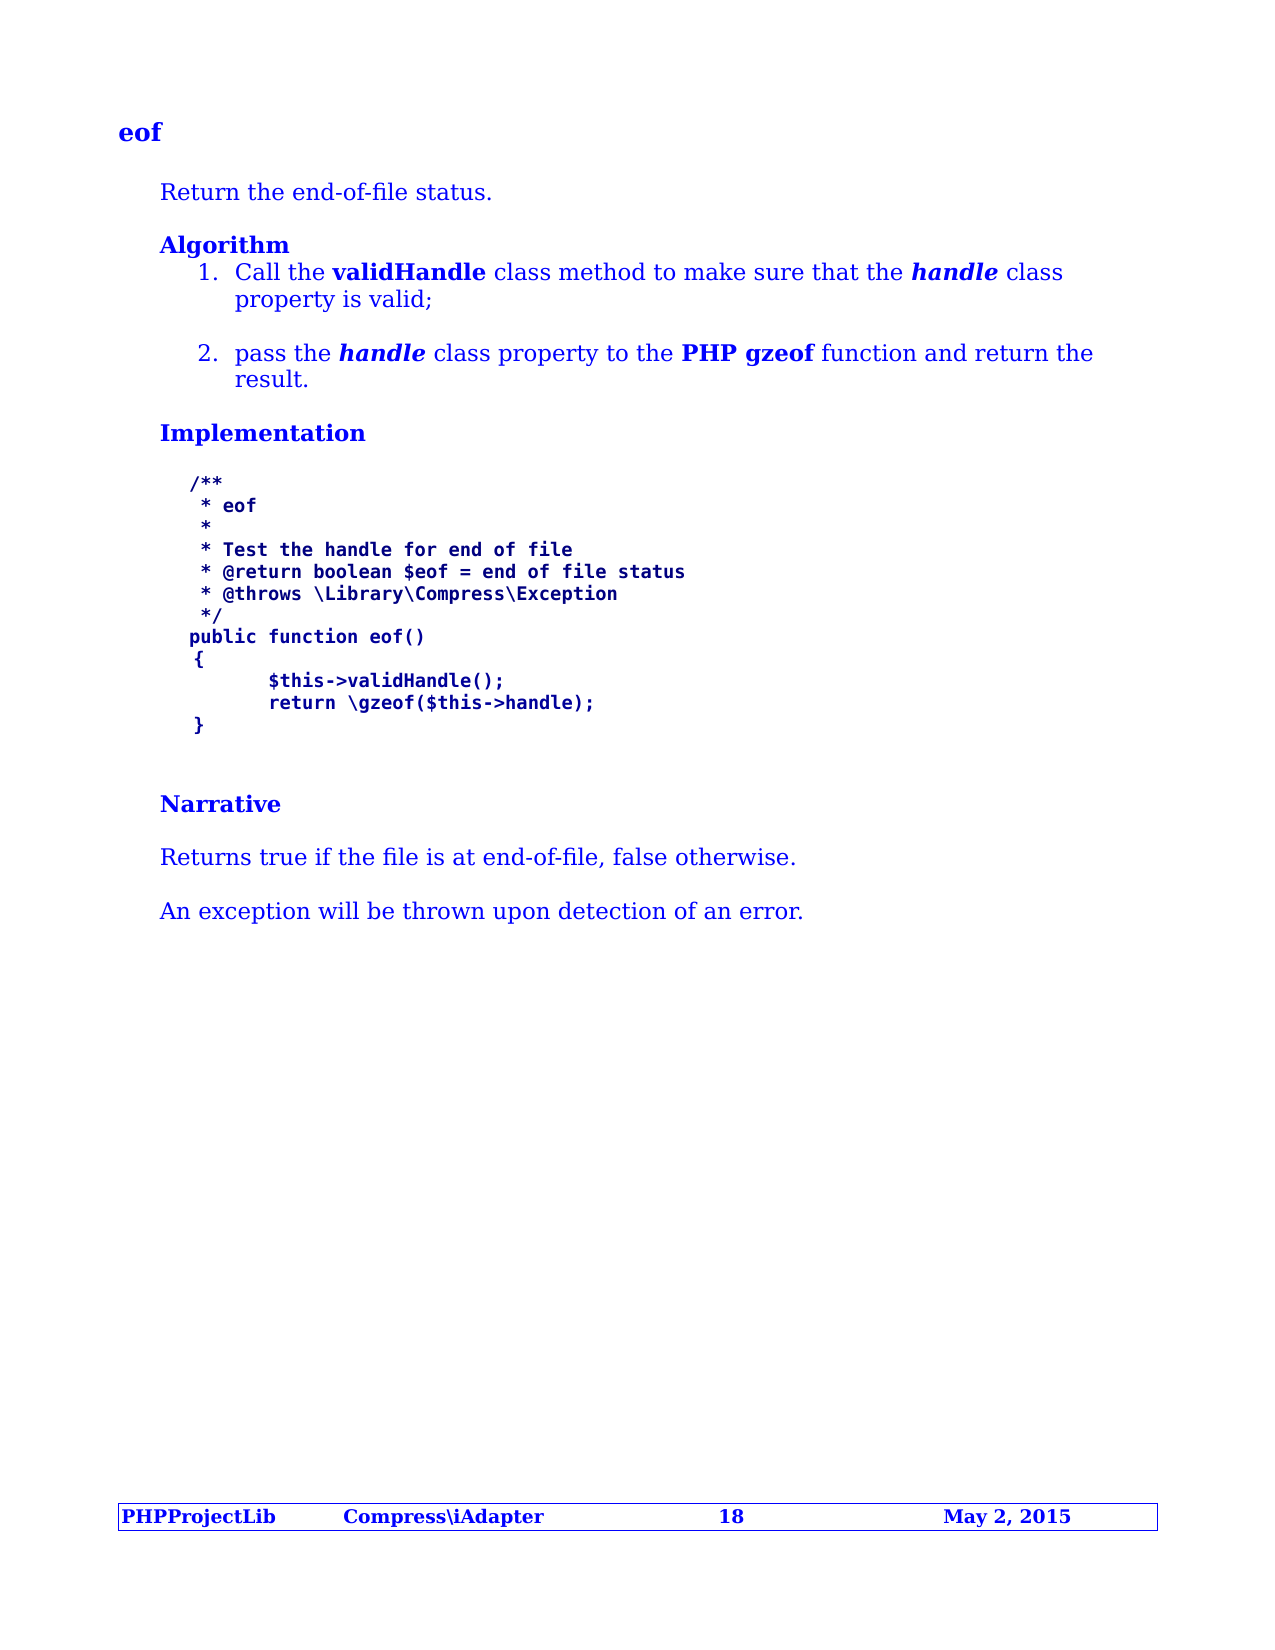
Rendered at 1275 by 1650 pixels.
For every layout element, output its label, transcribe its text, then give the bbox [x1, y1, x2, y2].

list * Test the handle for end of file [189, 539, 1157, 561]
text return \gzeof($this->handle); [118, 692, 1157, 714]
text Return the end-of-file status. [159, 179, 1157, 205]
text Returns true if the file is at end-of-file, false otherwise. [159, 844, 1157, 871]
list pass the handle class property to the PHP gzeof function and return the result. [197, 339, 1157, 393]
text Implementation [159, 420, 1157, 447]
list */ [189, 604, 1157, 626]
text Narrative [159, 791, 1157, 818]
list * eof [189, 495, 1157, 517]
text } [118, 714, 1157, 736]
text $this->validHandle(); [118, 670, 1157, 692]
text An exception will be thrown upon detection of an error. [159, 898, 1157, 924]
list * @throws \Library\Compress\Exception [189, 583, 1157, 604]
text Algorithm [159, 232, 1157, 259]
list Call the validHandle class method to make sure that the handle class property is valid; [197, 259, 1157, 313]
list * [189, 517, 1157, 539]
text { [118, 648, 1157, 670]
list public function eof() [189, 626, 1157, 648]
title eof [118, 118, 1157, 147]
list * @return boolean $eof = end of file status [189, 561, 1157, 583]
list /** [189, 473, 1157, 495]
